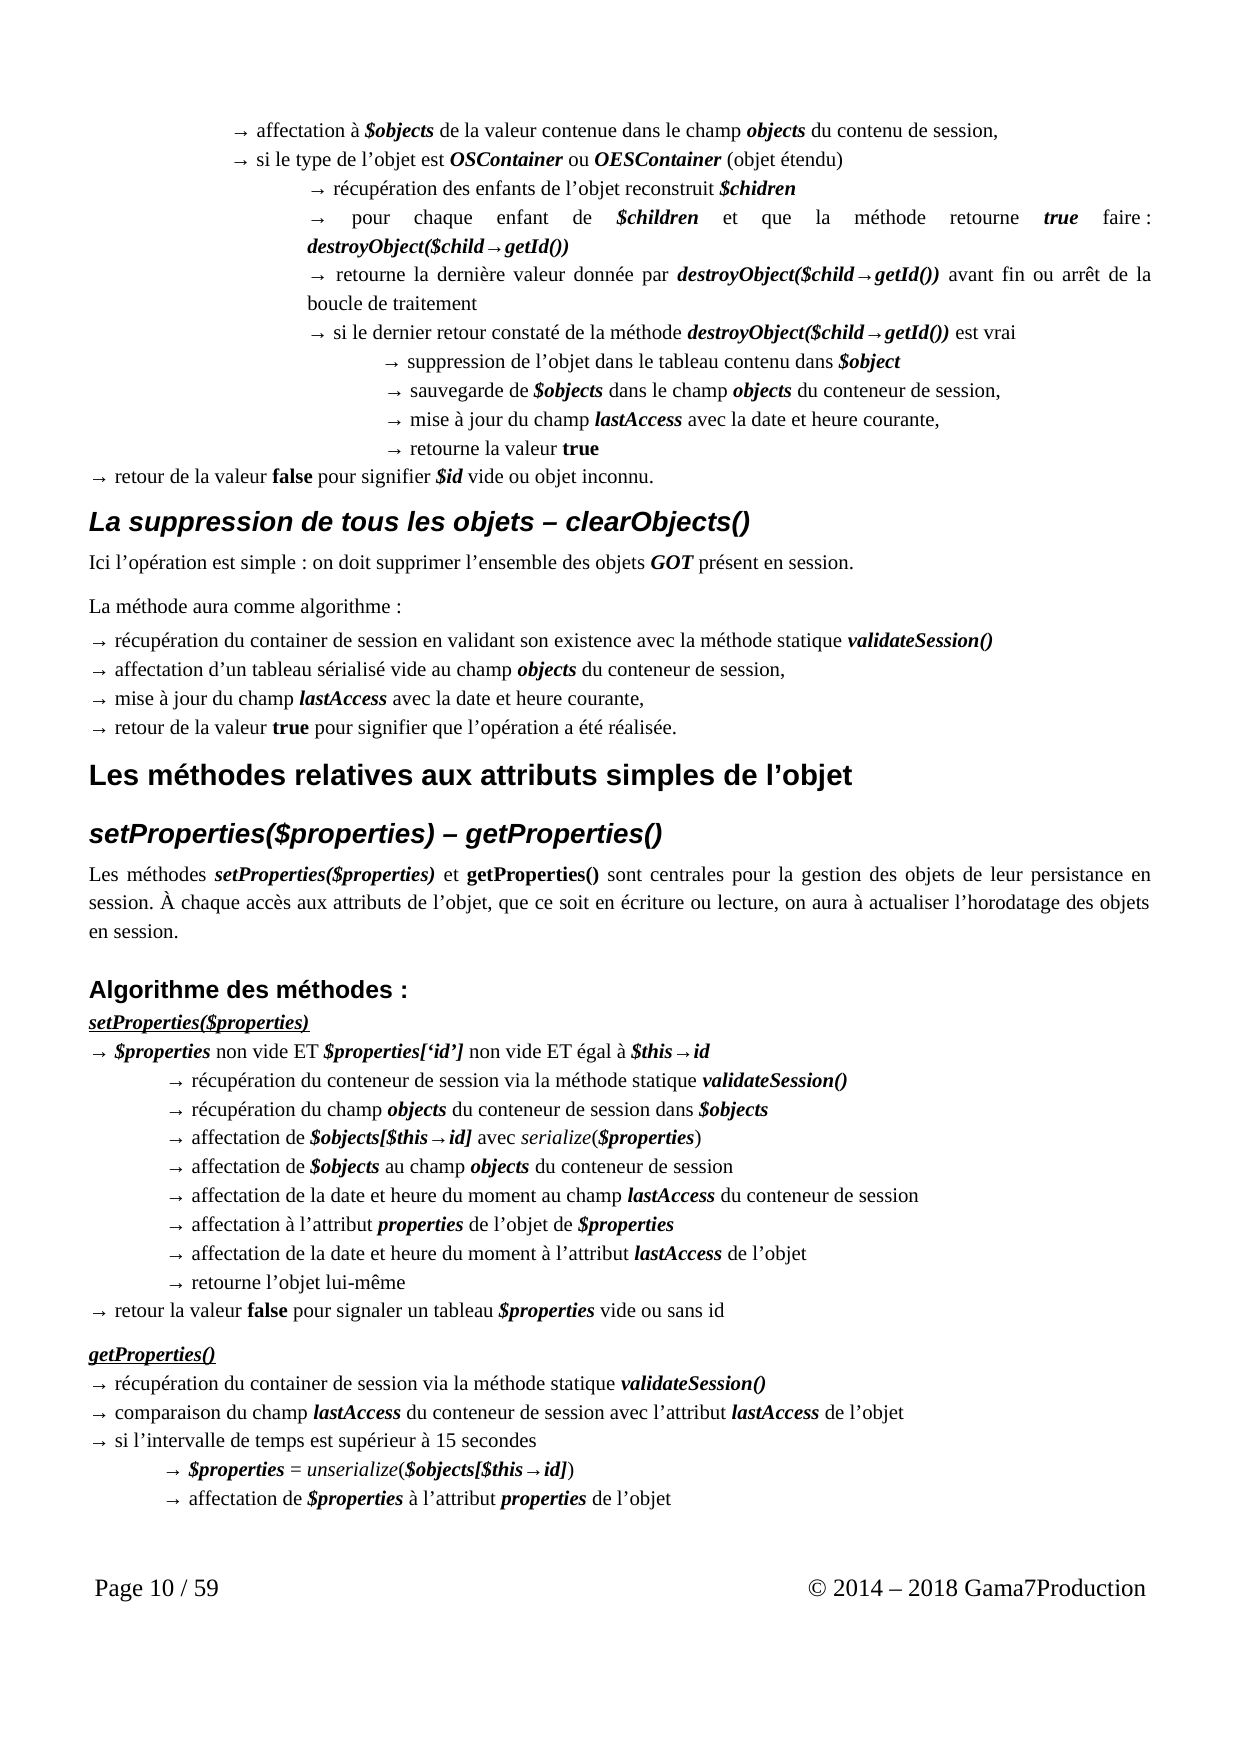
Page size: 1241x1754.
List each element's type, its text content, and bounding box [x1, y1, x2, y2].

text → récupération du container de session en validant son existence avec la méthode statique validateSession() [88, 628, 1152, 652]
text → mise à jour du champ lastAccess avec la date et heure courante, [384, 407, 1152, 431]
text → si l’intervalle de temps est supérieur à 15 secondes [88, 1428, 1152, 1452]
text → sauvegarde de $objects dans le champ objects du conteneur de session, [384, 378, 1152, 402]
text getProperties() [88, 1342, 1152, 1366]
text → affectation de $objects au champ objects du conteneur de session [165, 1154, 1152, 1178]
text → retour de la valeur true pour signifier que l’opération a été réalisée. [88, 715, 1152, 739]
text → $properties = unserialize($objects[$this→id]) [88, 1457, 1152, 1481]
text → si le type de l’objet est OSContainer ou OESContainer (objet étendu) [159, 147, 1152, 171]
text → mise à jour du champ lastAccess avec la date et heure courante, [88, 686, 1152, 710]
text → affectation de $properties à l’attribut properties de l’objet [88, 1486, 1152, 1510]
text → récupération des enfants de l’objet reconstruit $chidren [307, 176, 1152, 200]
subtitle setProperties($properties) – getProperties() [88, 817, 1152, 849]
text → affectation de $objects[$this→id] avec serialize($properties) [165, 1125, 1152, 1149]
text → $properties non vide ET $properties[‘id’] non vide ET égal à $this→id [88, 1039, 1152, 1063]
text → récupération du champ objects du conteneur de session dans $objects [165, 1096, 1152, 1121]
text → retourne la valeur true [384, 436, 1152, 459]
text → retour de la valeur false pour signifier $id vide ou objet inconnu. [88, 464, 1152, 488]
text → pour chaque enfant de $children et que la méthode retourne true faire : destroyObject($child→getId()) [307, 205, 1152, 258]
text → affectation à $objects de la valeur contenue dans le champ objects du contenu de session, [230, 118, 1152, 142]
text → retour la valeur false pour signaler un tableau $properties vide ou sans id [88, 1298, 1152, 1322]
subtitle Les méthodes relatives aux attributs simples de l’objet [88, 758, 1152, 792]
text → affectation d’un tableau sérialisé vide au champ objects du conteneur de session, [88, 657, 1152, 681]
text → suppression de l’objet dans le tableau contenu dans $object [307, 349, 1152, 373]
text → si le dernier retour constaté de la méthode destroyObject($child→getId()) est vrai [307, 320, 1152, 344]
text Ici l’opération est simple : on doit supprimer l’ensemble des objets GOT présent en session. [88, 550, 1152, 574]
text → affectation de la date et heure du moment au champ lastAccess du conteneur de session [165, 1183, 1152, 1207]
text → récupération du conteneur de session via la méthode statique validateSession() [165, 1068, 1152, 1092]
text La méthode aura comme algorithme : [88, 593, 1152, 618]
text → retourne la dernière valeur donnée par destroyObject($child→getId()) avant fin ou arrêt de la boucle de traitement [307, 262, 1152, 315]
text setProperties($properties) [88, 1010, 1152, 1034]
text → affectation de la date et heure du moment à l’attribut lastAccess de l’objet [165, 1241, 1152, 1265]
subtitle Algorithme des méthodes : [88, 975, 1152, 1004]
subtitle La suppression de tous les objets – clearObjects() [88, 506, 1152, 538]
text Les méthodes setProperties($properties) et getProperties() sont centrales pour la gestion des objets de leur persistance en session. À chaque accès aux attributs de l’objet, que ce soit en écriture ou lecture, on aura à actualiser l’horodatage des objets en session. [88, 861, 1152, 943]
text → affectation à l’attribut properties de l’objet de $properties [165, 1212, 1152, 1236]
text → récupération du container de session via la méthode statique validateSession() [88, 1371, 1152, 1395]
text → comparaison du champ lastAccess du conteneur de session avec l’attribut lastAccess de l’objet [88, 1399, 1152, 1424]
text → retourne l’objet lui-même [165, 1269, 1152, 1294]
